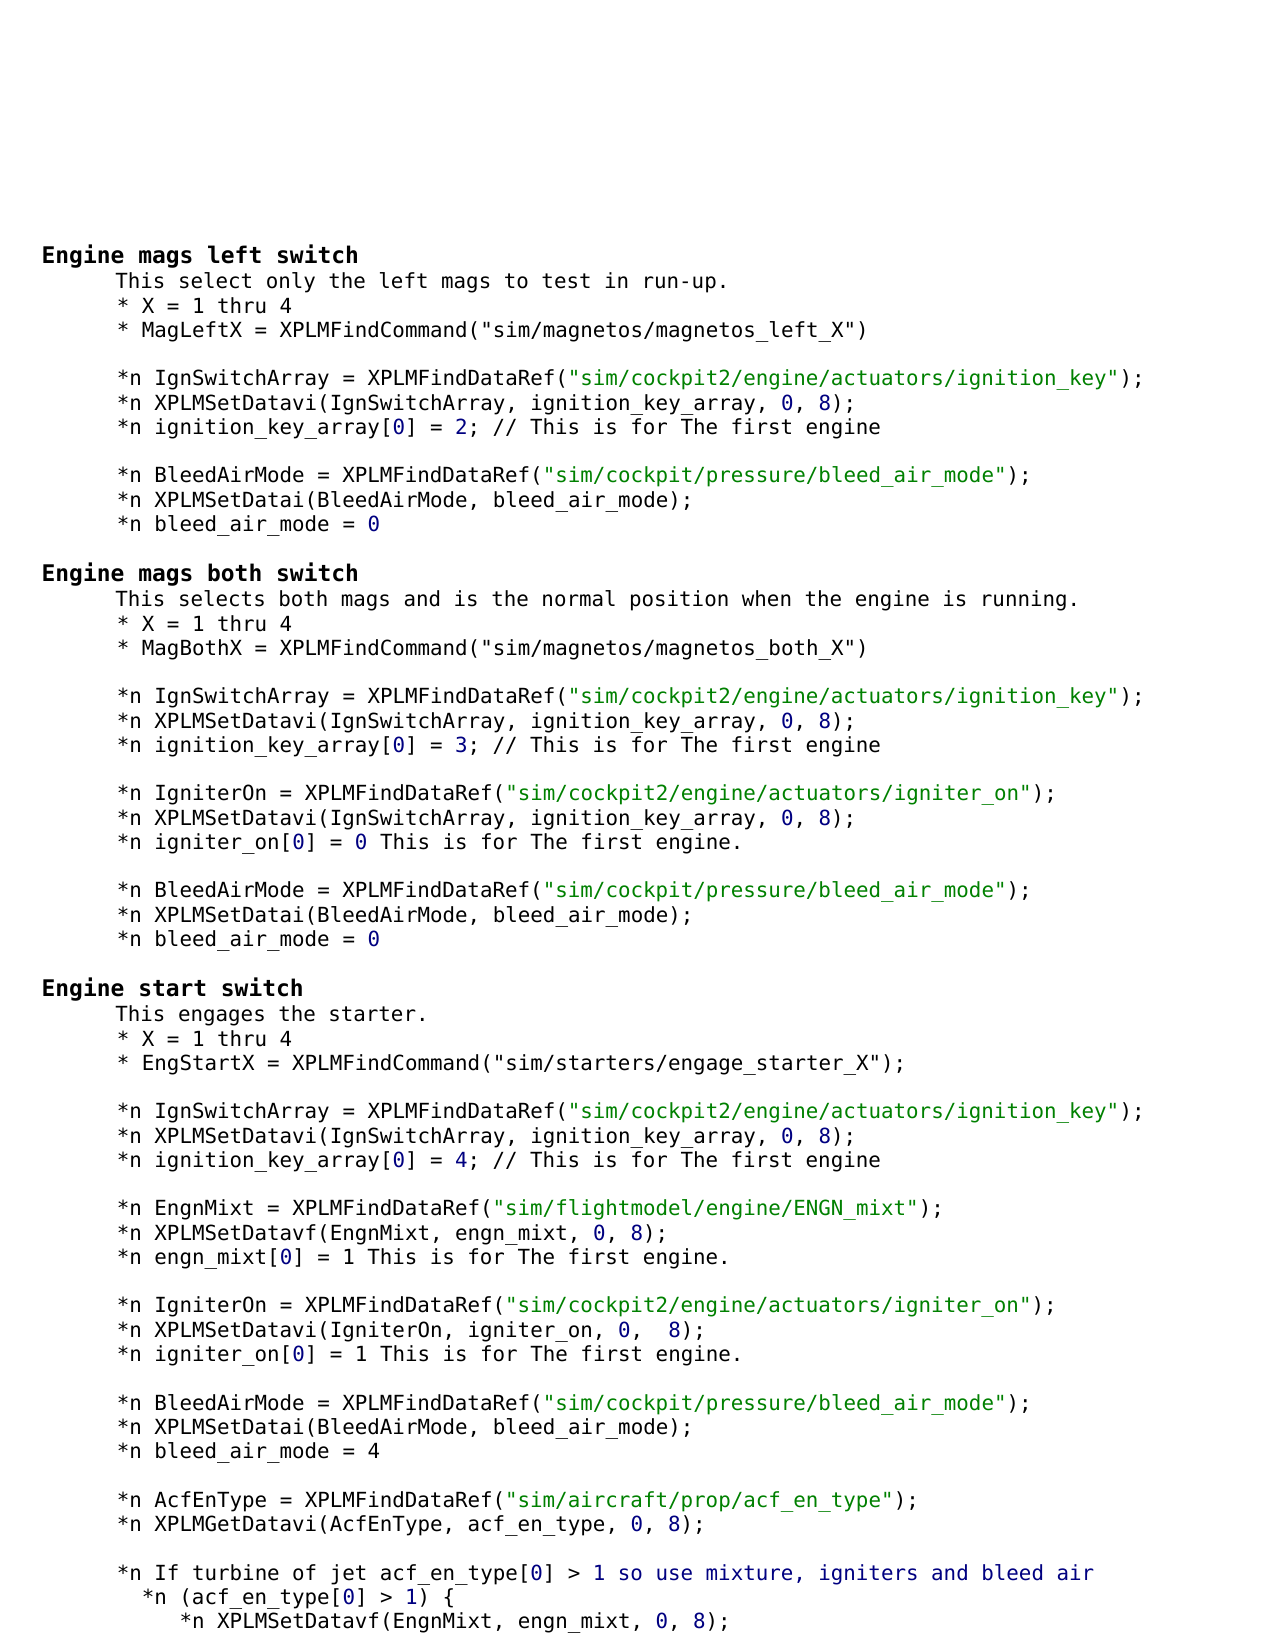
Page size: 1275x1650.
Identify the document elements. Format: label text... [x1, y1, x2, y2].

text *n XPLMGetDatavi(AcfEnType, acf_en_type, 0, 8); [41, 1512, 1234, 1536]
text *n IgniterOn = XPLMFindDataRef("sim/cockpit2/engine/actuators/igniter_on"); [41, 1293, 1234, 1318]
text *n BleedAirMode = XPLMFindDataRef("sim/cockpit/pressure/bleed_air_mode"); [41, 878, 1234, 903]
text This selects both mags and is the normal position when the engine is running. [41, 587, 1234, 612]
text *n If turbine of jet acf_en_type[0] > 1 so use mixture, igniters and bleed air [41, 1561, 1234, 1585]
text *n ignition_key_array[0] = 4; // This is for The first engine [41, 1148, 1234, 1172]
text *n IgnSwitchArray = XPLMFindDataRef("sim/cockpit2/engine/actuators/ignition_key"); [41, 366, 1234, 391]
text *n engn_mixt[0] = 1 This is for The first engine. [41, 1245, 1234, 1269]
text *n XPLMSetDatavf(EngnMixt, engn_mixt, 0, 8); [41, 1609, 1234, 1633]
text *n XPLMSetDatai(BleedAirMode, bleed_air_mode); [41, 903, 1234, 927]
text Engine mags left switch [41, 243, 1234, 269]
text * MagLeftX = XPLMFindCommand("sim/magnetos/magnetos_left_X") [41, 318, 1234, 342]
text Engine start switch [41, 976, 1234, 1002]
text This select only the left mags to test in run-up. [41, 269, 1234, 294]
text *n EngnMixt = XPLMFindDataRef("sim/flightmodel/engine/ENGN_mixt"); [41, 1196, 1234, 1221]
text *n bleed_air_mode = 0 [41, 927, 1234, 951]
text *n XPLMSetDatavi(IgnSwitchArray, ignition_key_array, 0, 8); [41, 709, 1234, 733]
text * X = 1 thru 4 [41, 612, 1234, 636]
text *n AcfEnType = XPLMFindDataRef("sim/aircraft/prop/acf_en_type"); [41, 1488, 1234, 1512]
text *n XPLMSetDatavi(IgnSwitchArray, ignition_key_array, 0, 8); [41, 806, 1234, 830]
text *n ignition_key_array[0] = 3; // This is for The first engine [41, 733, 1234, 757]
text *n XPLMSetDatai(BleedAirMode, bleed_air_mode); [41, 1415, 1234, 1439]
text *n IgnSwitchArray = XPLMFindDataRef("sim/cockpit2/engine/actuators/ignition_key"); [41, 684, 1234, 709]
text Engine mags both switch [41, 561, 1234, 587]
text *n XPLMSetDatai(BleedAirMode, bleed_air_mode); [41, 488, 1234, 512]
text *n (acf_en_type[0] > 1) { [41, 1585, 1234, 1609]
text *n BleedAirMode = XPLMFindDataRef("sim/cockpit/pressure/bleed_air_mode"); [41, 1391, 1234, 1415]
text * MagBothX = XPLMFindCommand("sim/magnetos/magnetos_both_X") [41, 636, 1234, 660]
text *n ignition_key_array[0] = 2; // This is for The first engine [41, 415, 1234, 439]
text *n IgniterOn = XPLMFindDataRef("sim/cockpit2/engine/actuators/igniter_on"); [41, 781, 1234, 806]
text *n XPLMSetDatavf(EngnMixt, engn_mixt, 0, 8); [41, 1221, 1234, 1245]
text *n bleed_air_mode = 4 [41, 1439, 1234, 1463]
text *n IgnSwitchArray = XPLMFindDataRef("sim/cockpit2/engine/actuators/ignition_key"); [41, 1099, 1234, 1124]
text *n bleed_air_mode = 0 [41, 512, 1234, 536]
text *n igniter_on[0] = 0 This is for The first engine. [41, 830, 1234, 854]
text *n BleedAirMode = XPLMFindDataRef("sim/cockpit/pressure/bleed_air_mode"); [41, 463, 1234, 488]
text *n igniter_on[0] = 1 This is for The first engine. [41, 1342, 1234, 1366]
text * X = 1 thru 4 [41, 1027, 1234, 1051]
text *n XPLMSetDatavi(IgniterOn, igniter_on, 0, 8); [41, 1318, 1234, 1342]
text *n XPLMSetDatavi(IgnSwitchArray, ignition_key_array, 0, 8); [41, 391, 1234, 415]
text * EngStartX = XPLMFindCommand("sim/starters/engage_starter_X"); [41, 1051, 1234, 1075]
text * X = 1 thru 4 [41, 294, 1234, 318]
text This engages the starter. [41, 1002, 1234, 1027]
text *n XPLMSetDatavi(IgnSwitchArray, ignition_key_array, 0, 8); [41, 1124, 1234, 1148]
